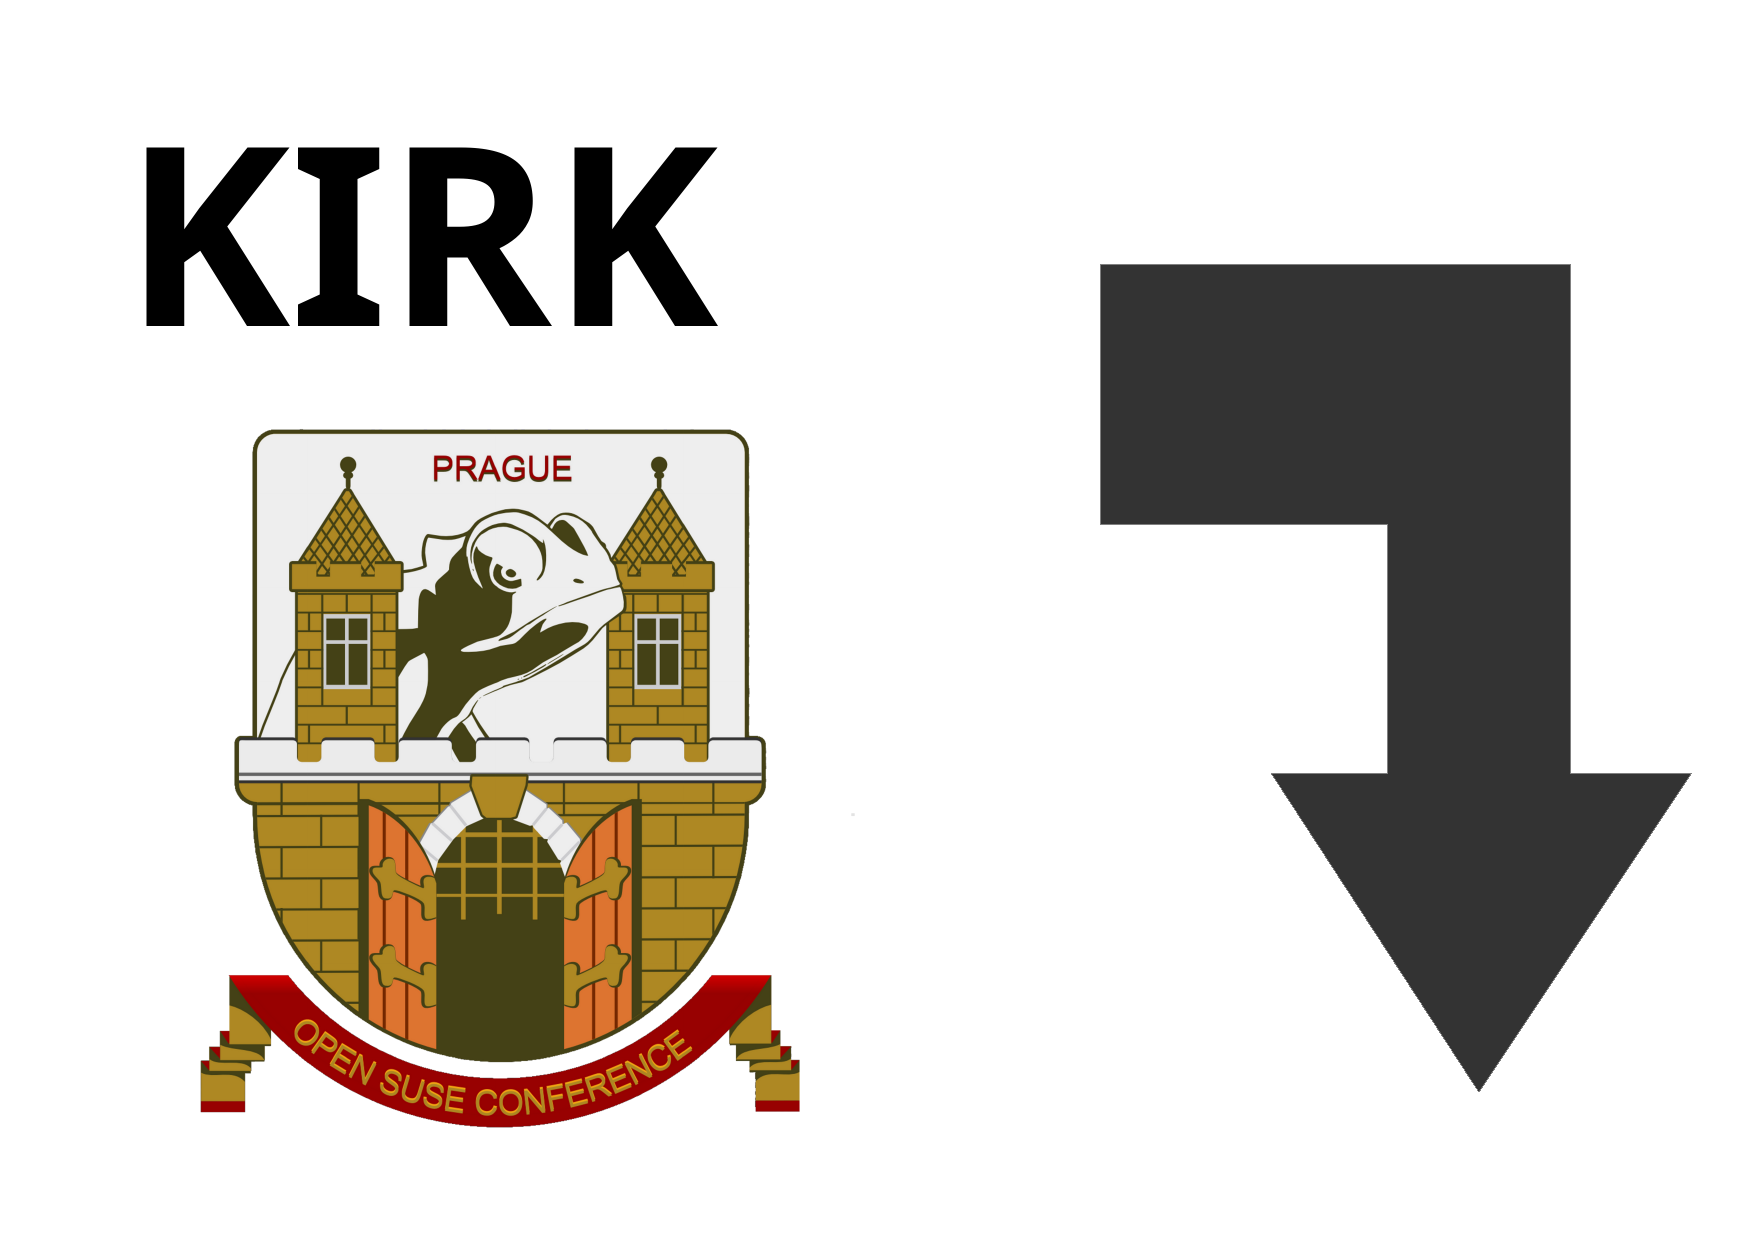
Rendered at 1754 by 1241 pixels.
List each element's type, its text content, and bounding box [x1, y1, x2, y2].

text KIRK [59, 59, 1695, 399]
picture [120, 400, 871, 1151]
